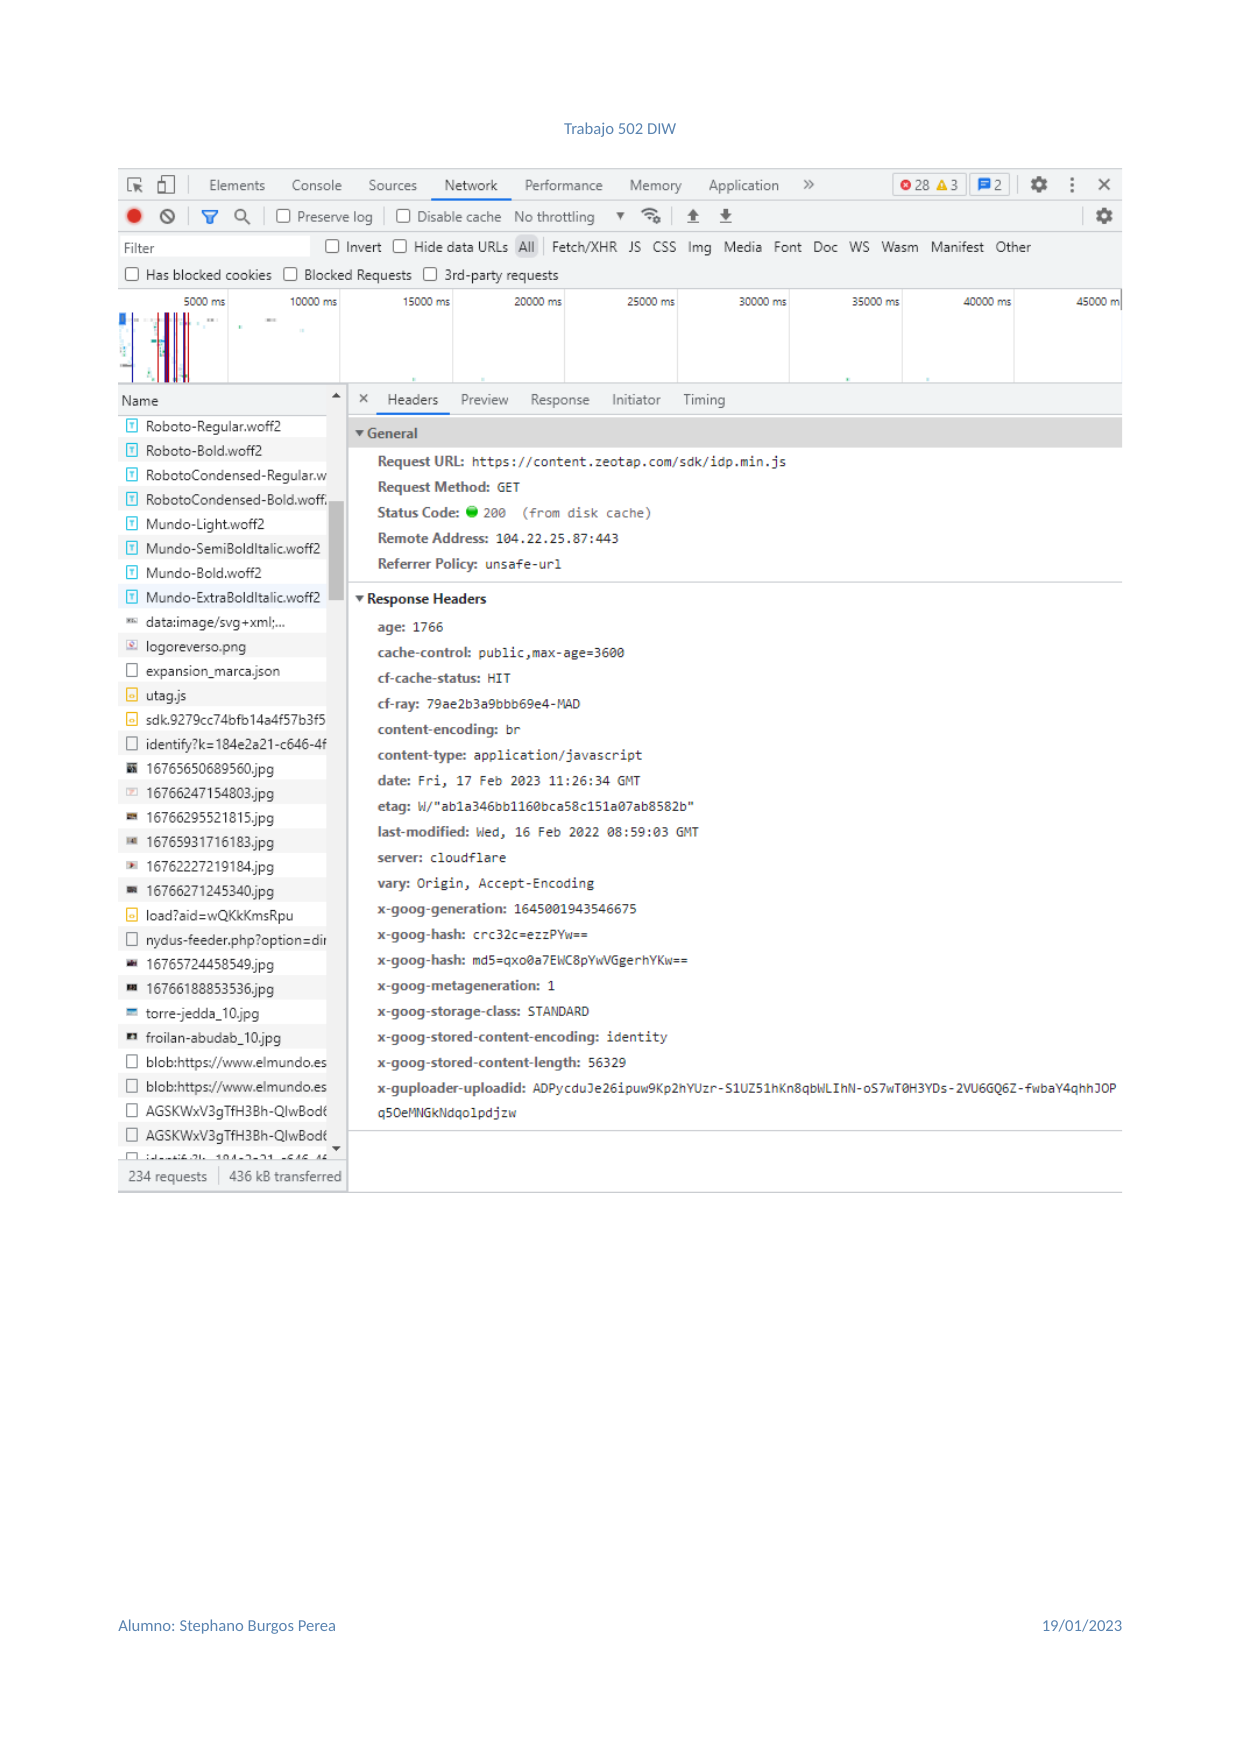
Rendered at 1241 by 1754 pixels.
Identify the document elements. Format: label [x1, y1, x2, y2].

picture [118, 167, 1123, 1193]
